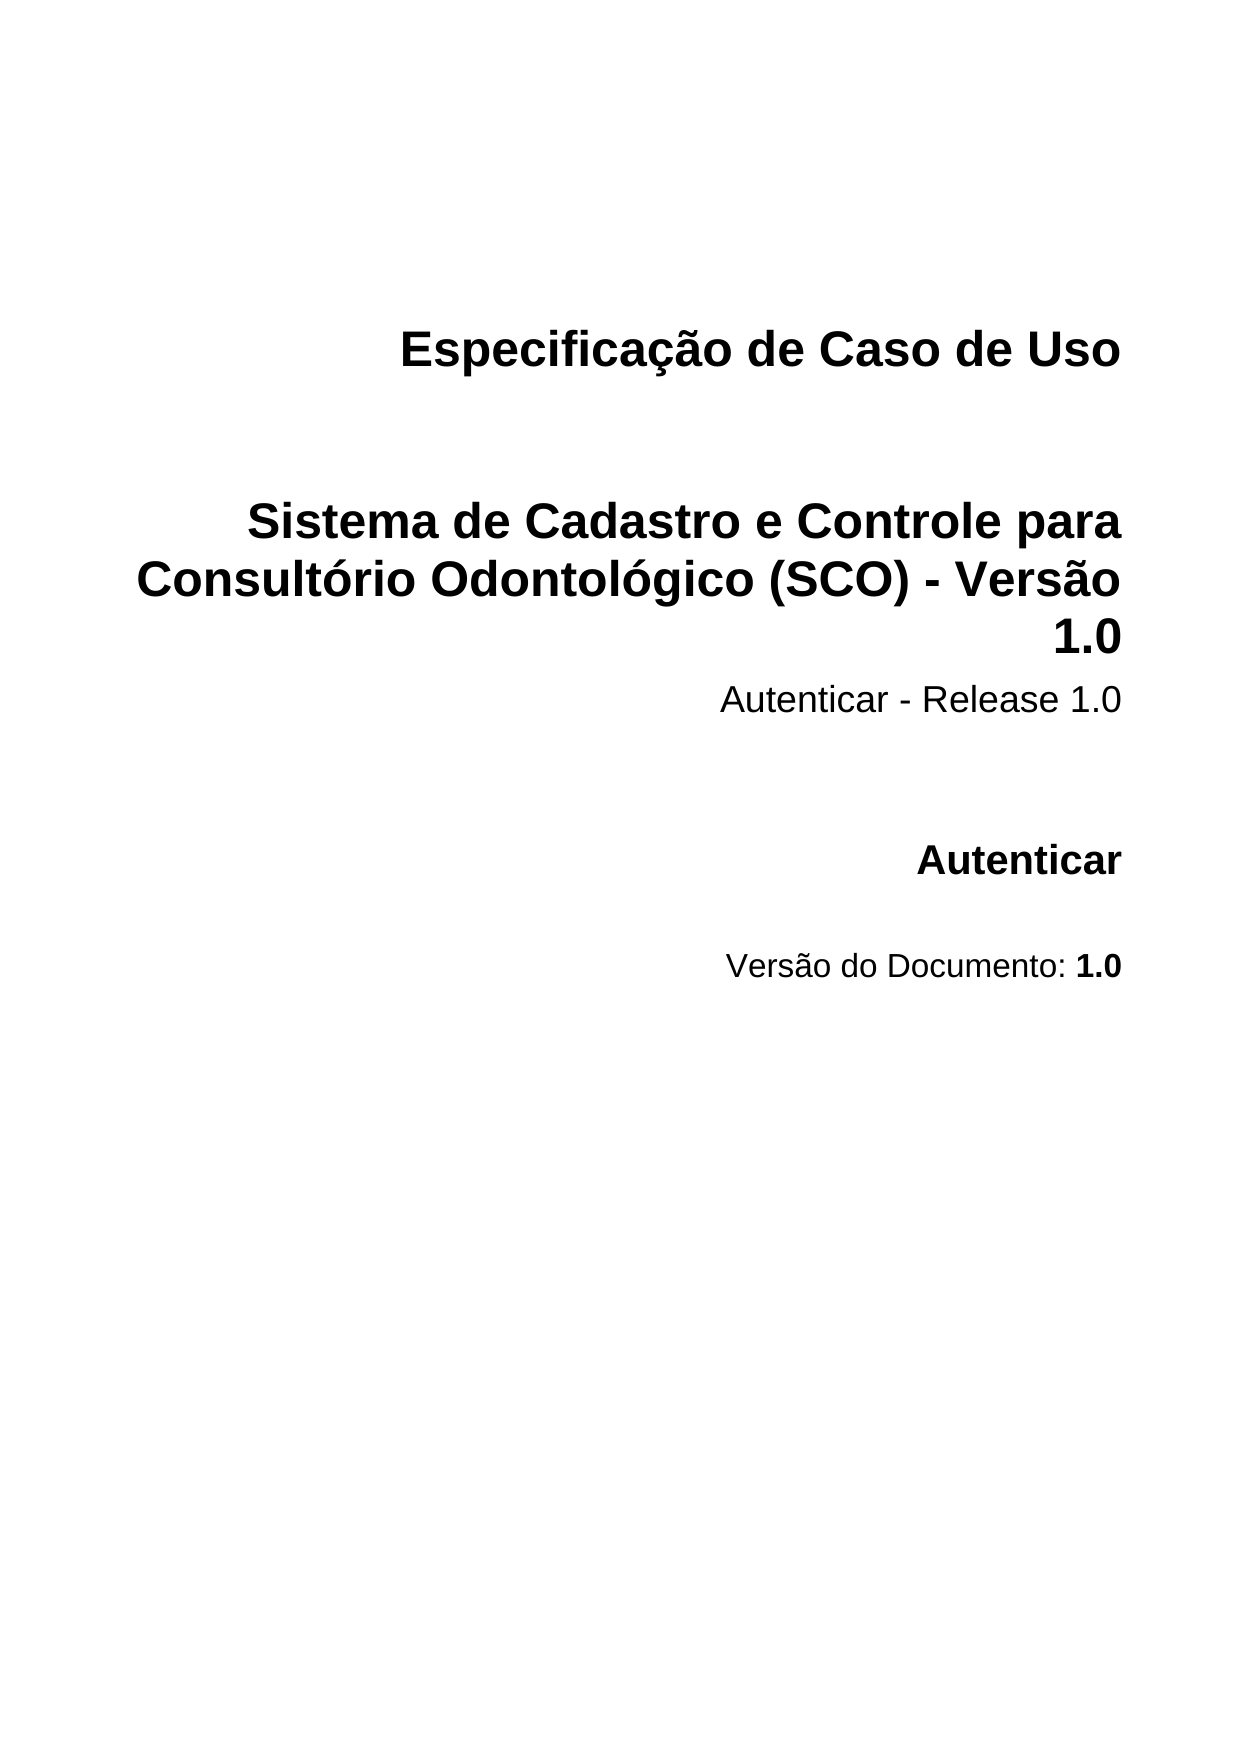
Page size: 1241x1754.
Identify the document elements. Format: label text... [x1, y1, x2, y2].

title Versão do Documento: 1.0 [118, 946, 1122, 985]
title Autenticar - Release 1.0 [118, 677, 1122, 720]
title Sistema de Cadastro e Controle para Consultório Odontológico (SCO) - Versão 1.0 [118, 492, 1122, 664]
title Autenticar [118, 835, 1122, 883]
title Especificação de Caso de Uso [118, 319, 1122, 377]
